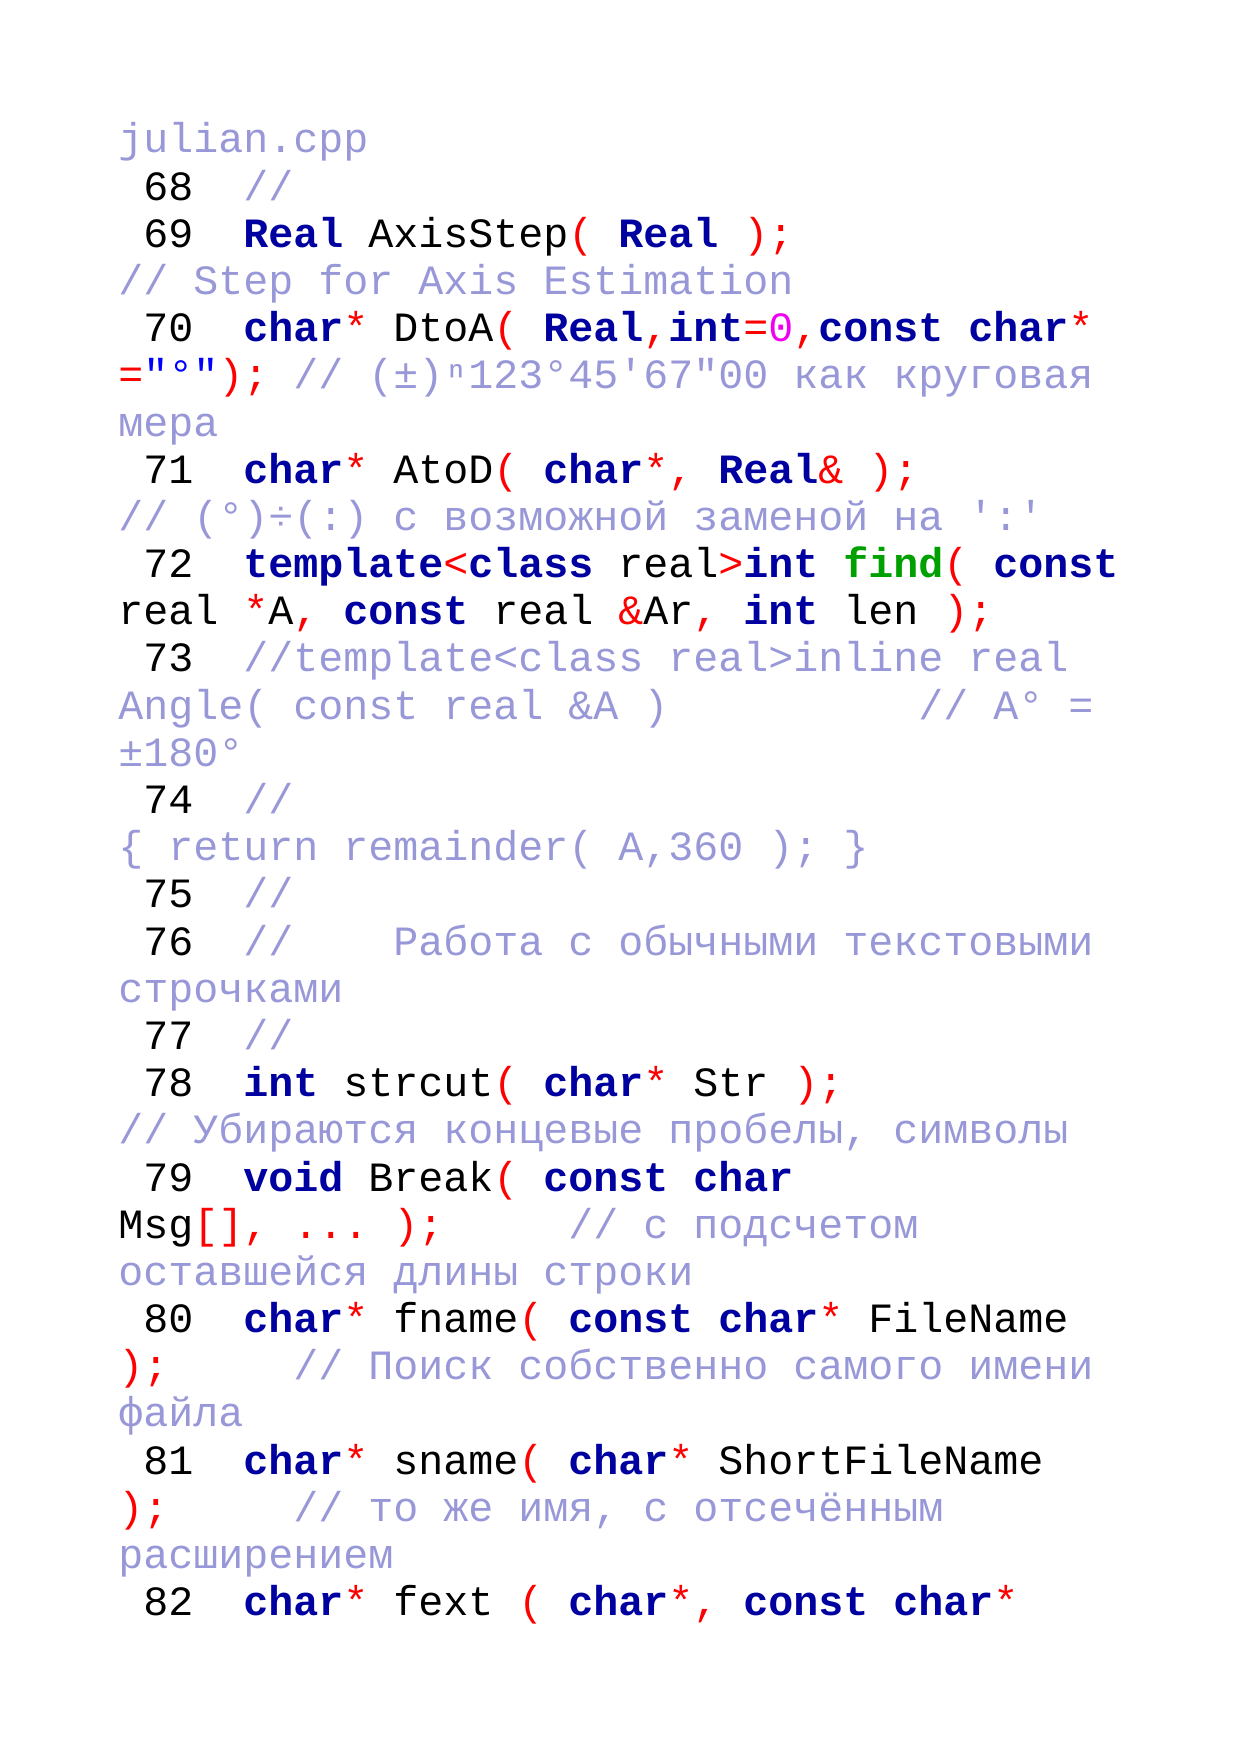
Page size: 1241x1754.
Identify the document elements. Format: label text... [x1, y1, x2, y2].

subtitle 80 char* fname( const char* FileName ); // Поиск собственно самого имени файла [118, 1298, 1122, 1439]
subtitle 70 char* DtoA( Real,int=0,const char* ="°"); // (±)ⁿ123°45'67"00 как круговая мера [118, 307, 1122, 448]
subtitle 78 int strcut( char* Str ); // Убираются концевые пробелы, символы [118, 1062, 1122, 1156]
subtitle 68 // [118, 165, 1122, 212]
subtitle 77 // [118, 1015, 1122, 1062]
subtitle julian.cpp [118, 118, 1122, 165]
subtitle 79 void Break( const char Msg[], ... ); // с подсчетом оставшейся длины строки [118, 1156, 1122, 1298]
subtitle 82 char* fext ( char*, const char* Ext=0 ); // c принудительной заменой расширения [118, 1581, 393, 1628]
subtitle 73 //template<class real>inline real Angle( const real &A ) // A° = ±180° [118, 637, 1122, 779]
subtitle 69 Real AxisStep( Real ); // Step for Axis Estimation [118, 212, 1122, 307]
subtitle 75 // [118, 873, 1122, 920]
subtitle 74 // { return remainder( A,360 ); } [118, 779, 1122, 873]
subtitle 82 char* fext ( char*, const char* Ext=0 ); // c принудительной заменой расширения [518, 1581, 1122, 1628]
subtitle 72 template<class real>int find( const real *A, const real &Ar, int len ); [693, 543, 1122, 637]
subtitle 71 char* AtoD( char*, Real& ); // (°)÷(:) с возможной заменой на ':' [118, 448, 1122, 543]
subtitle 76 // Работа с обычными текстовыми строчками [118, 920, 1122, 1015]
subtitle 81 char* sname( char* ShortFileName ); // то же имя, с отсечённым расширением [118, 1439, 1122, 1581]
subtitle 72 template<class real>int find( const real *A, const real &Ar, int len ); [118, 543, 643, 637]
